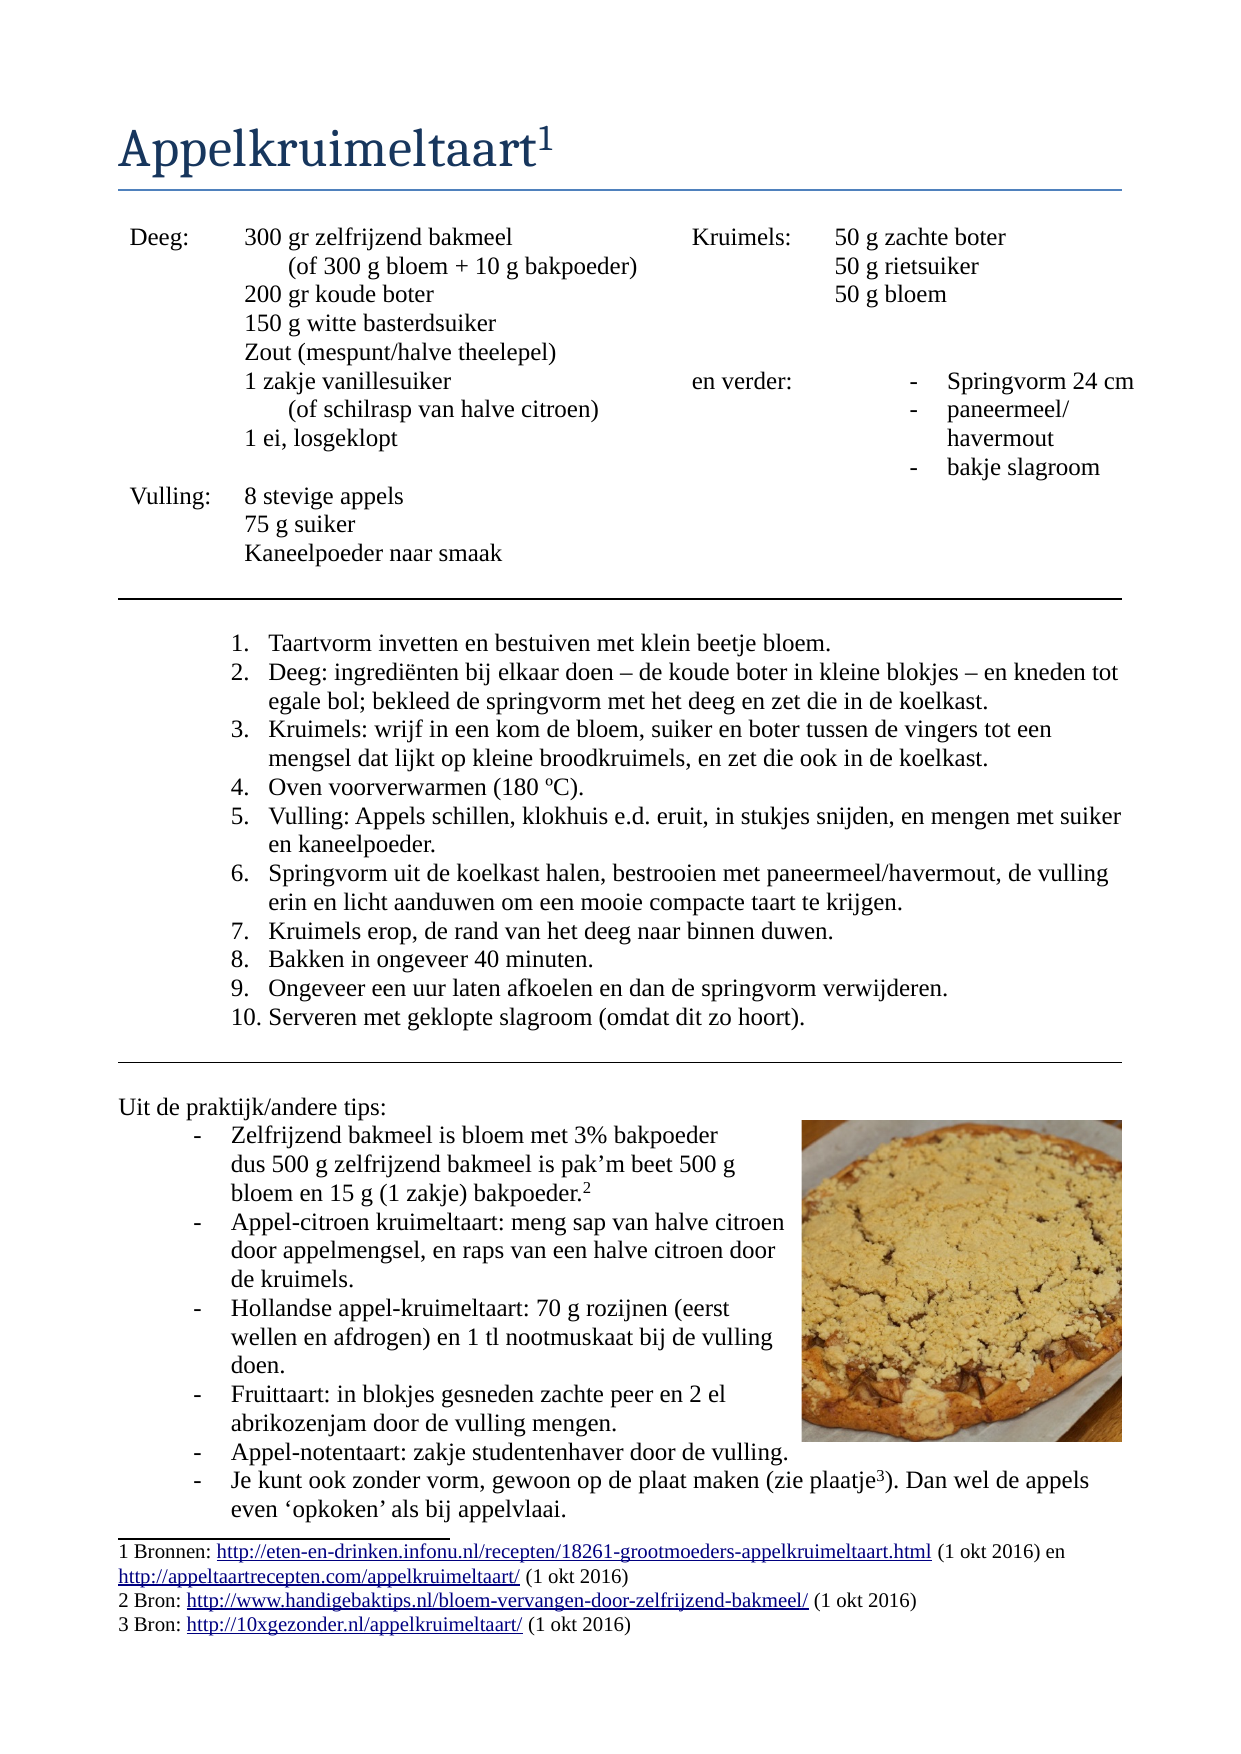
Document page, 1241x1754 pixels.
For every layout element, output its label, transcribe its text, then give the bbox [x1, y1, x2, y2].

list Deeg: ingrediënten bij elkaar doen – de koude boter in kleine blokjes – en kneden tot egale bol; bekleed de springvorm met het deeg en zet die in de koelkast. [231, 657, 1122, 714]
text Uit de praktijk/andere tips: [118, 1092, 1122, 1121]
list Appel-citroen kruimeltaart: meng sap van halve citroen door appelmengsel, en raps van een halve citroen door de kruimels. [193, 1207, 801, 1293]
list Serveren met geklopte slagroom (omdat dit zo hoort). [231, 1002, 1122, 1031]
table_header 300 gr zelfrijzend bakmeel (of 300 g bloem + 10 g bakpoeder) 200 gr koude boter 150 g witte basterdsuiker Zout (mespunt/halve theelepel) 1 zakje vanillesuiker (of schilrasp van halve citroen) 1 ei, losgeklopt 8 stevige appels 75 g suiker Kaneelpoeder naar smaak [233, 222, 691, 567]
list Bron: http://www.handigebaktips.nl/bloem-vervangen-door-zelfrijzend-bakmeel/ (1 okt 2016) [118, 1588, 1122, 1612]
list Je kunt ook zonder vorm, gewoon op de plaat maken (zie plaatje). Dan wel de appels even ‘opkoken’ als bij appelvlaai. [193, 1466, 1122, 1523]
list Bron: http://10xgezonder.nl/appelkruimeltaart/ (1 okt 2016) [118, 1612, 1122, 1636]
list Bakken in ongeveer 40 minuten. [231, 944, 1122, 973]
list Kruimels: wrijf in een kom de bloem, suiker en boter tussen de vingers tot een mengsel dat lijkt op kleine broodkruimels, en zet die ook in de koelkast. [231, 714, 1122, 772]
list Kruimels erop, de rand van het deeg naar binnen duwen. [231, 916, 1122, 944]
list Taartvorm invetten en bestuiven met klein beetje bloem. [231, 628, 1122, 657]
table_header Deeg: Vulling: [118, 222, 233, 567]
title Appelkruimeltaart [118, 118, 1122, 189]
table_header 50 g zachte boter 50 g rietsuiker 50 g bloem Springvorm 24 cm paneermeel/havermout bakje slagroom [833, 222, 1137, 567]
list Hollandse appel-kruimeltaart: 70 g rozijnen (eerst wellen en afdrogen) en 1 tl nootmuskaat bij de vulling doen. [193, 1293, 801, 1379]
table_header Kruimels: en verder: [691, 222, 833, 567]
list Appel-notentaart: zakje studentenhaver door de vulling. [193, 1437, 1122, 1466]
list Fruittaart: in blokjes gesneden zachte peer en 2 el abrikozenjam door de vulling mengen. [193, 1379, 801, 1437]
list Oven voorverwarmen (180 ºC). [231, 772, 1122, 801]
list Zelfrijzend bakmeel is bloem met 3% bakpoeder dus 500 g zelfrijzend bakmeel is pak’m beet 500 g bloem en 15 g (1 zakje) bakpoeder. [193, 1121, 801, 1207]
text Bronnen: http://eten-en-drinken.infonu.nl/recepten/18261-grootmoeders-appelkruimeltaart.html (1 okt 2016) en http://appeltaartrecepten.com/appelkruimeltaart/ (1 okt 2016) [118, 1539, 1122, 1588]
list Ongeveer een uur laten afkoelen en dan de springvorm verwijderen. [231, 973, 1122, 1002]
list Springvorm uit de koelkast halen, bestrooien met paneermeel/havermout, de vulling erin en licht aanduwen om een mooie compacte taart te krijgen. [231, 858, 1122, 916]
list Vulling: Appels schillen, klokhuis e.d. eruit, in stukjes snijden, en mengen met suiker en kaneelpoeder. [231, 801, 1122, 858]
